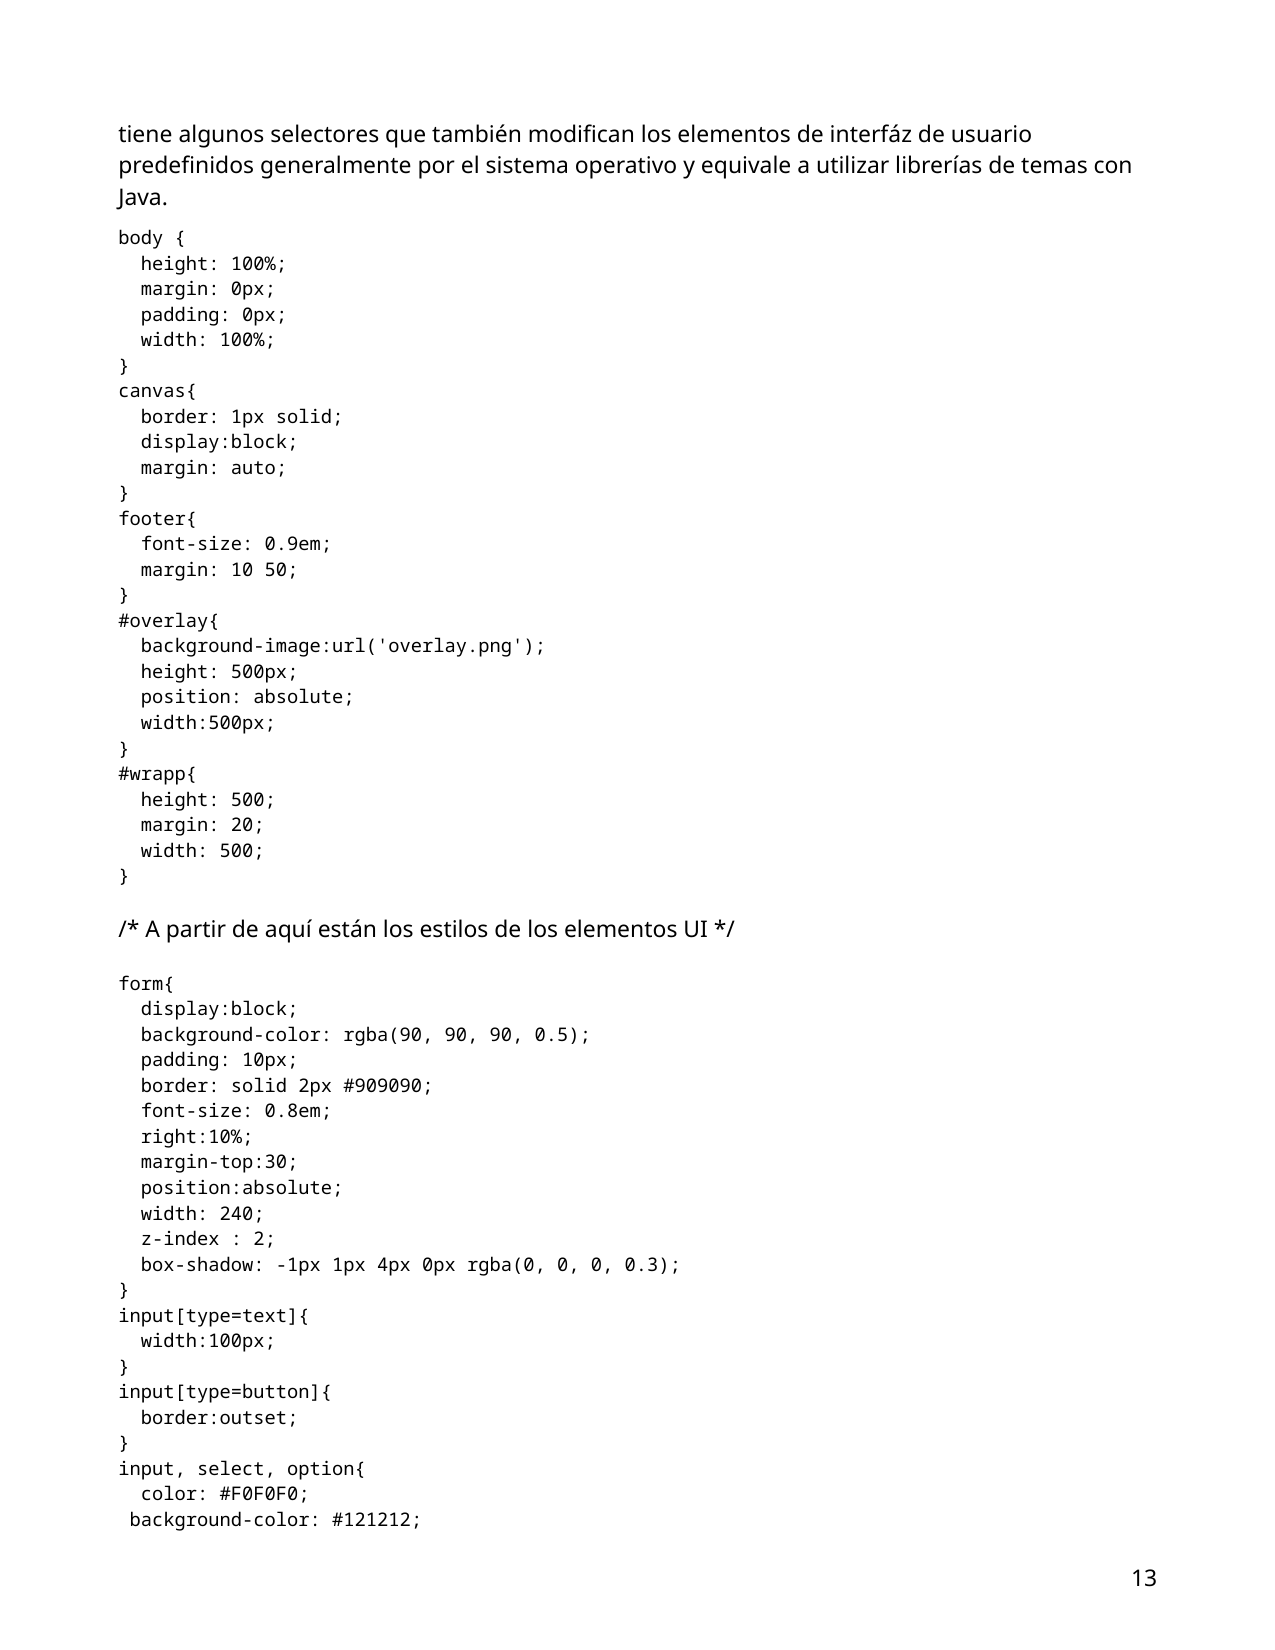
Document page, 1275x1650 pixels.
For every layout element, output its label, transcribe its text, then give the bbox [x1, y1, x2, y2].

text footer{ [118, 505, 1157, 531]
text color: #F0F0F0; [118, 1481, 1157, 1506]
text /* A partir de aquí están los estilos de los elementos UI */ [118, 913, 1157, 945]
text #overlay{ [118, 607, 1157, 633]
text font-size: 0.8em; [118, 1098, 1157, 1123]
text box-shadow: -1px 1px 4px 0px rgba(0, 0, 0, 0.3); [118, 1251, 1157, 1276]
text canvas{ [118, 377, 1157, 403]
text } [118, 735, 1157, 760]
text font-size: 0.9em; [118, 531, 1157, 556]
text background-image:url('overlay.png'); [118, 633, 1157, 658]
text padding: 0px; [118, 301, 1157, 326]
text border: 1px solid; [118, 403, 1157, 428]
text z-index : 2; [118, 1225, 1157, 1251]
text display:block; [118, 996, 1157, 1021]
text border:outset; [118, 1404, 1157, 1429]
text input[type=button]{ [118, 1378, 1157, 1404]
text } [118, 1429, 1157, 1455]
text right:10%; [118, 1123, 1157, 1149]
text input[type=text]{ [118, 1302, 1157, 1327]
text position: absolute; [118, 684, 1157, 709]
text width:100px; [118, 1327, 1157, 1353]
text margin: 20; [118, 811, 1157, 837]
text body { [118, 224, 1157, 250]
text } [118, 1353, 1157, 1378]
text margin: 10 50; [118, 556, 1157, 582]
text margin-top:30; [118, 1149, 1157, 1174]
text margin: auto; [118, 454, 1157, 479]
text } [118, 1276, 1157, 1302]
text background-color: #121212; [118, 1506, 1157, 1532]
text display:block; [118, 428, 1157, 454]
text height: 500; [118, 786, 1157, 811]
text background-color: rgba(90, 90, 90, 0.5); [118, 1021, 1157, 1047]
text width: 100%; [118, 326, 1157, 352]
text border: solid 2px #909090; [118, 1072, 1157, 1098]
text width: 500; [118, 837, 1157, 862]
text } [118, 479, 1157, 505]
text } [118, 582, 1157, 607]
text #wrapp{ [118, 760, 1157, 786]
text padding: 10px; [118, 1047, 1157, 1072]
text margin: 0px; [118, 275, 1157, 301]
text width:500px; [118, 709, 1157, 735]
text form{ [118, 970, 1157, 996]
text input, select, option{ [118, 1455, 1157, 1481]
text tiene algunos selectores que también modifican los elementos de interfáz de usuario predefinidos generalmente por el sistema operativo y equivale a utilizar librerías de temas con Java. [118, 118, 1157, 212]
text height: 100%; [118, 250, 1157, 275]
text position:absolute; [118, 1174, 1157, 1200]
text } [118, 352, 1157, 377]
text } [118, 862, 1157, 888]
text height: 500px; [118, 658, 1157, 684]
text width: 240; [118, 1200, 1157, 1225]
